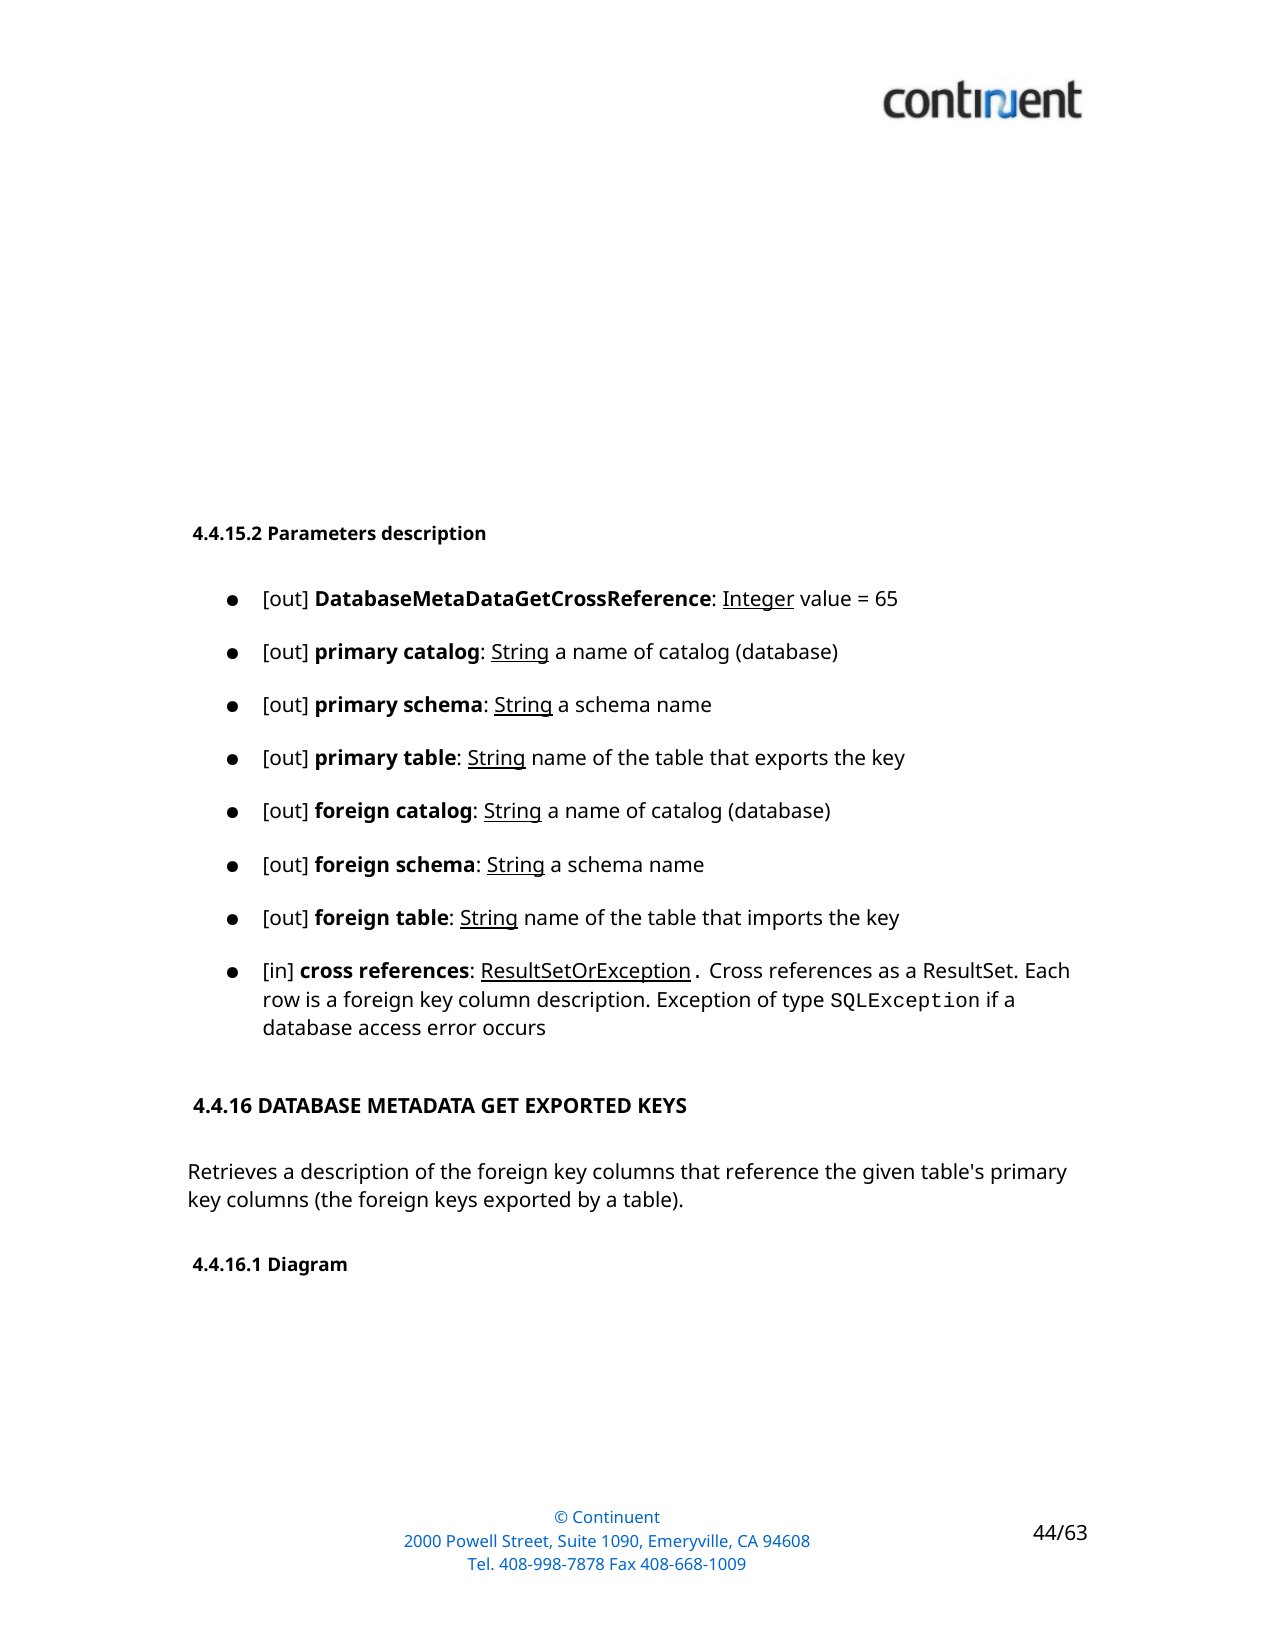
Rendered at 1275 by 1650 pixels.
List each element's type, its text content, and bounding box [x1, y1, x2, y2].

picture [879, 76, 1087, 124]
list [out] primary table: String name of the table that exports the key [225, 743, 1087, 772]
subtitle Parameters description [187, 521, 1087, 546]
list [out] foreign table: String name of the table that imports the key [225, 903, 1087, 931]
text Retrieves a description of the foreign key columns that reference the given table's primary key columns (the foreign keys exported by a table). [187, 1157, 1087, 1214]
list [out] primary catalog: String a name of catalog (database) [225, 637, 1087, 665]
list [out] foreign catalog: String a name of catalog (database) [225, 797, 1087, 825]
subtitle Database MetaData Get Exported Keys [187, 1092, 1087, 1120]
subtitle Diagram [187, 1251, 1087, 1277]
list [out] DatabaseMetaDataGetCrossReference: Integer value = 65 [225, 584, 1087, 612]
list [out] foreign schema: String a schema name [225, 850, 1087, 878]
list [out] primary schema: String a schema name [225, 690, 1087, 718]
list [in] cross references: ResultSetOrException. Cross references as a ResultSet. Each row is a foreign key column description. Exception of type SQLException if a database access error occurs [225, 956, 1087, 1042]
